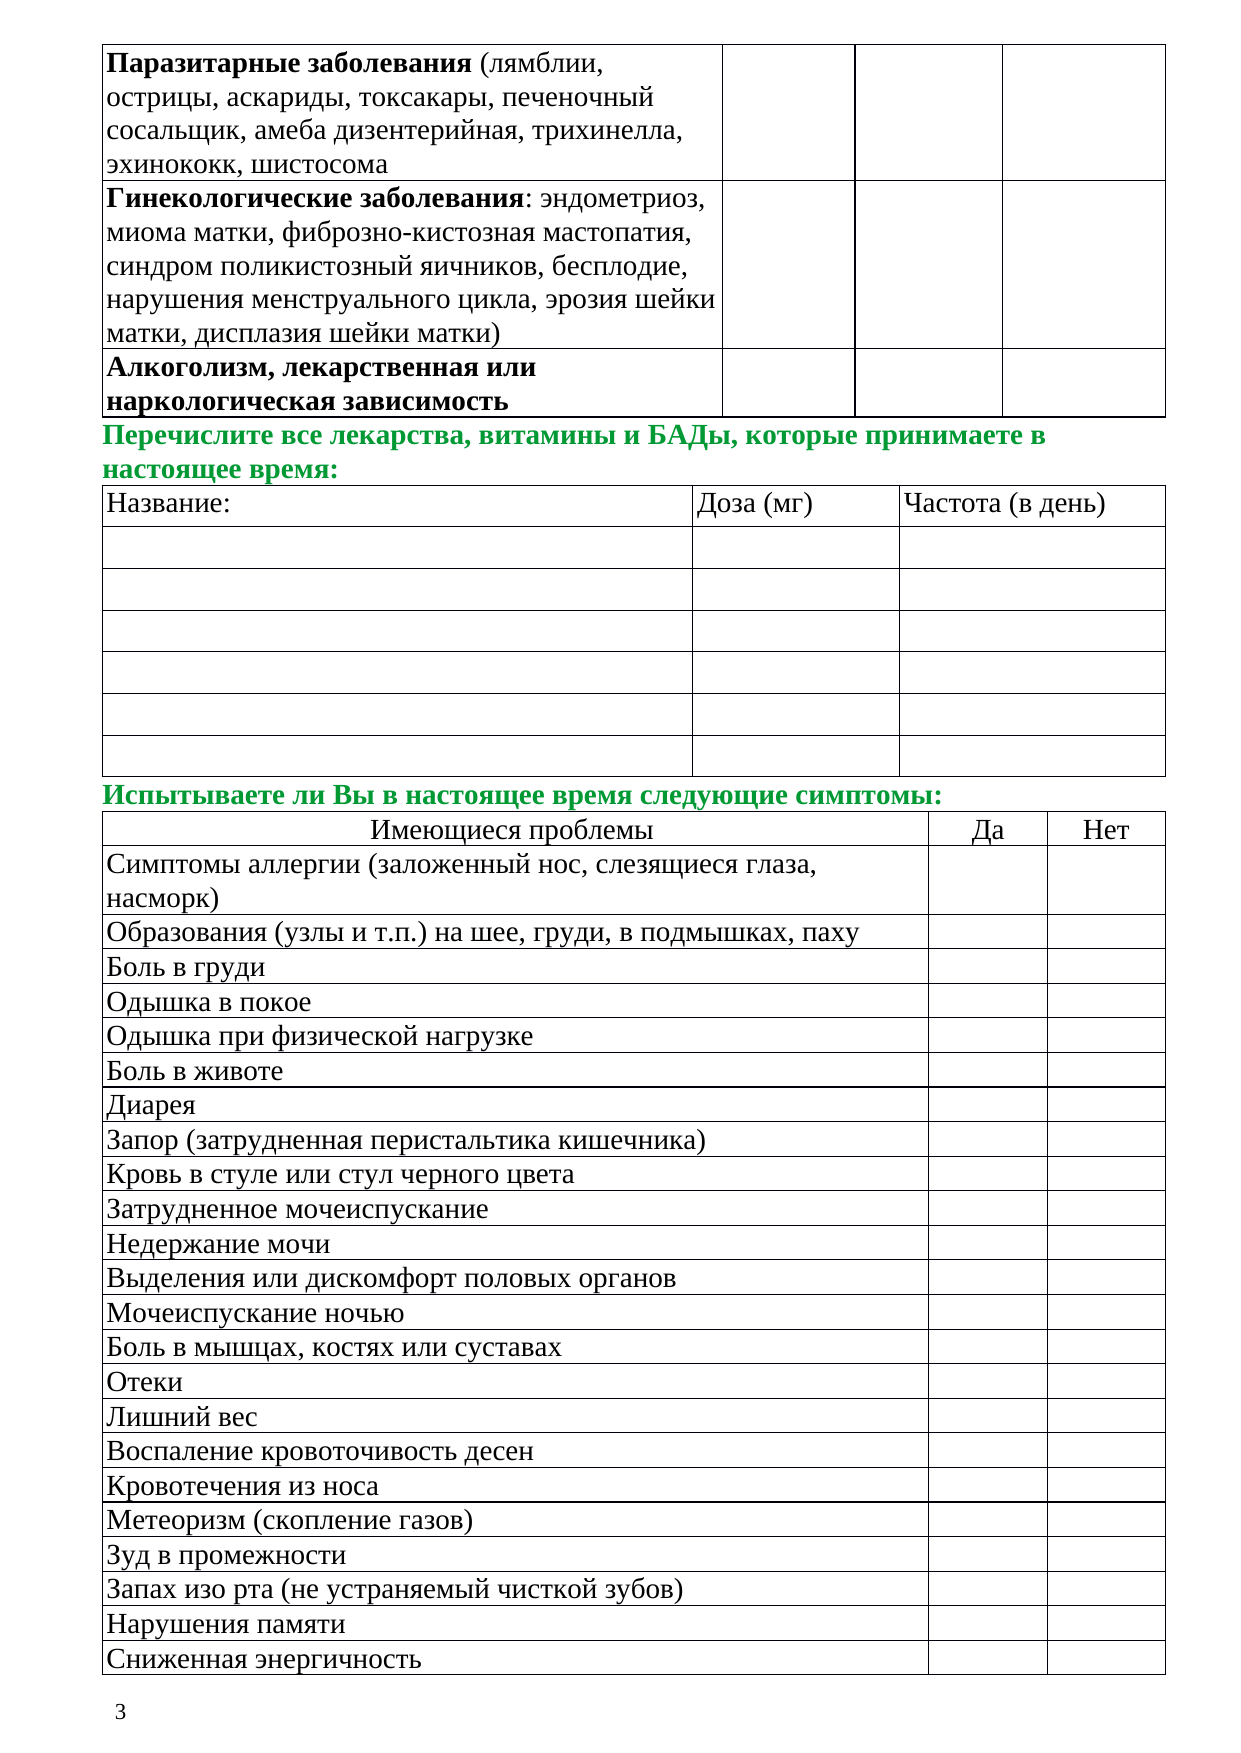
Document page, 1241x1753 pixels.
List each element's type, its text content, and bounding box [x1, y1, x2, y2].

table_cell [1048, 1260, 1165, 1294]
table_cell [723, 349, 854, 416]
table_cell [1048, 1122, 1165, 1156]
table_cell Боль в животе [103, 1053, 928, 1086]
table_cell [929, 1191, 1047, 1225]
table_cell [1003, 181, 1165, 348]
table_cell [900, 694, 1165, 734]
table_cell [929, 1606, 1047, 1640]
table_header Имеющиеся проблемы [103, 812, 928, 845]
table_cell [929, 1572, 1047, 1605]
table_cell [1048, 949, 1165, 983]
table_cell [103, 694, 692, 734]
table_cell [856, 45, 1002, 179]
table_cell Симптомы аллергии (заложенный нос, слезящиеся глаза, насморк) [103, 846, 928, 913]
table_cell [1048, 1641, 1165, 1674]
table_cell Одышка при физической нагрузке [103, 1018, 928, 1052]
table_cell Мочеиспускание ночью [103, 1295, 928, 1328]
table_cell [1003, 45, 1165, 179]
table_cell [1048, 1295, 1165, 1328]
table_cell [929, 984, 1047, 1017]
table_cell [929, 1226, 1047, 1259]
table_cell [929, 1364, 1047, 1398]
table_cell Боль в груди [103, 949, 928, 983]
table_cell [1048, 1191, 1165, 1225]
table_cell [103, 736, 692, 776]
table_cell [693, 527, 899, 568]
table_cell Метеоризм (скопление газов) [103, 1503, 928, 1536]
table_cell [1048, 1399, 1165, 1432]
table_cell Зуд в промежности [103, 1537, 928, 1571]
table_cell [856, 181, 1002, 348]
table_cell [1048, 984, 1165, 1017]
table_cell [693, 652, 899, 693]
table_cell [929, 1157, 1047, 1190]
table_header Название: [103, 486, 692, 526]
table_cell Одышка в покое [103, 984, 928, 1017]
table_header Частота (в день) [900, 486, 1165, 526]
table_cell [929, 949, 1047, 983]
table_cell [1048, 1364, 1165, 1398]
table_cell Паразитарные заболевания (лямблии, острицы, аскариды, токсакары, печеночный сосальщик, амеба дизентерийная, трихинелла, эхинококк, шистосома [103, 45, 722, 179]
table_cell Нарушения памяти [103, 1606, 928, 1640]
table_cell Кровь в стуле или стул черного цвета [103, 1157, 928, 1190]
table_cell [693, 569, 899, 609]
table_cell [723, 181, 854, 348]
table_cell [929, 1088, 1047, 1121]
table_cell Диарея [103, 1088, 928, 1121]
table_cell Боль в мышцах, костях или суставах [103, 1330, 928, 1363]
table_cell [1048, 915, 1165, 948]
table_cell [900, 611, 1165, 651]
table_cell [900, 569, 1165, 609]
table_cell Образования (узлы и т.п.) на шее, груди, в подмышках, паху [103, 915, 928, 948]
table_cell [1048, 1088, 1165, 1121]
table_cell [1048, 1537, 1165, 1571]
table_cell [929, 846, 1047, 913]
table_cell [929, 1053, 1047, 1086]
text Испытываете ли Вы в настоящее время следующие симптомы: [102, 777, 1167, 811]
table_cell [103, 569, 692, 609]
table_cell [1048, 1503, 1165, 1536]
table_header Доза (мг) [693, 486, 899, 526]
table_cell [103, 652, 692, 693]
table_cell [929, 1433, 1047, 1467]
table_cell [1048, 1433, 1165, 1467]
table_cell Отеки [103, 1364, 928, 1398]
table_cell Сниженная энергичность [103, 1641, 928, 1674]
table_cell [103, 611, 692, 651]
table_cell Запах изо рта (не устраняемый чисткой зубов) [103, 1572, 928, 1605]
table_cell [929, 1122, 1047, 1156]
table_cell [929, 1641, 1047, 1674]
table_cell Гинекологические заболевания: эндометриоз, миома матки, фиброзно-кистозная мастопатия, синдром поликистозный яичников, бесплодие, нарушения менструального цикла, эрозия шейки матки, дисплазия шейки матки) [103, 181, 722, 348]
table_cell Затрудненное мочеиспускание [103, 1191, 928, 1225]
table_cell [1048, 1018, 1165, 1052]
table_cell [929, 1399, 1047, 1432]
table_cell [929, 1018, 1047, 1052]
table_cell [1048, 1572, 1165, 1605]
table_cell Воспаление кровоточивость десен [103, 1433, 928, 1467]
table_cell [929, 915, 1047, 948]
table_cell [900, 652, 1165, 693]
table_cell [929, 1468, 1047, 1501]
table_cell [856, 349, 1002, 416]
table_cell [929, 1260, 1047, 1294]
table_cell [693, 736, 899, 776]
table_cell [929, 1537, 1047, 1571]
table_cell [1003, 349, 1165, 416]
table_header Да [929, 812, 1047, 845]
table_cell [929, 1295, 1047, 1328]
table_cell [900, 736, 1165, 776]
table_cell [103, 527, 692, 568]
table_header Нет [1048, 812, 1165, 845]
table_cell [1048, 1330, 1165, 1363]
table_cell Запор (затрудненная перистальтика кишечника) [103, 1122, 928, 1156]
table_cell [1048, 1226, 1165, 1259]
table_cell Выделения или дискомфорт половых органов [103, 1260, 928, 1294]
table_cell [1048, 1053, 1165, 1086]
table_cell Недержание мочи [103, 1226, 928, 1259]
table_cell Кровотечения из носа [103, 1468, 928, 1501]
table_cell [723, 45, 854, 179]
table_cell [1048, 1157, 1165, 1190]
table_cell Алкоголизм, лекарственная или наркологическая зависимость [103, 349, 722, 416]
table_cell Лишний вес [103, 1399, 928, 1432]
table_cell [1048, 1606, 1165, 1640]
table_cell [693, 694, 899, 734]
table_cell [900, 527, 1165, 568]
table_cell [929, 1503, 1047, 1536]
table_cell [1048, 1468, 1165, 1501]
table_cell [929, 1330, 1047, 1363]
table_cell [693, 611, 899, 651]
table_cell [1048, 846, 1165, 913]
text Перечислите все лекарства, витамины и БАДы, которые принимаете в настоящее время: [102, 417, 1167, 484]
